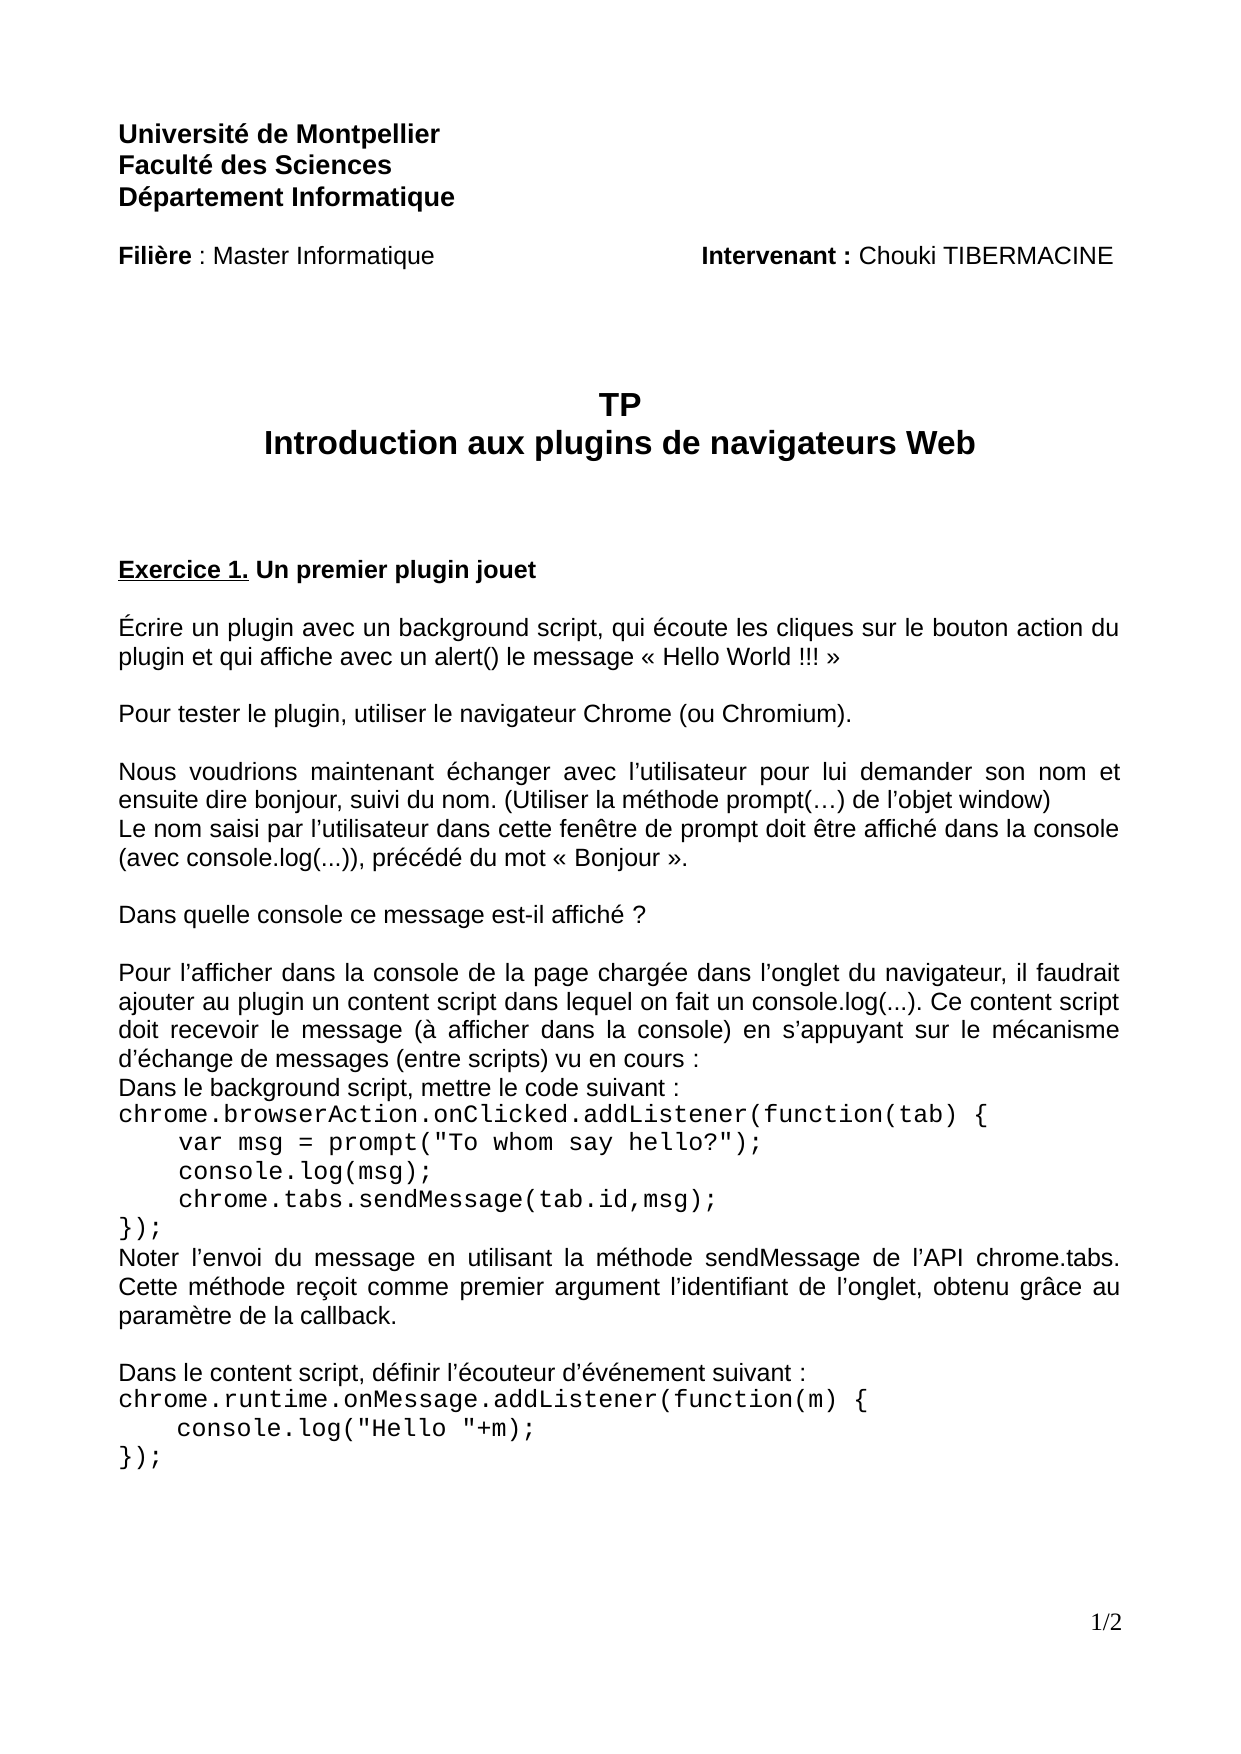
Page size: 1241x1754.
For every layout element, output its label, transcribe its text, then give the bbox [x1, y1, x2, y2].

text Dans le content script, définir l’écouteur d’événement suivant : [118, 1358, 1122, 1387]
text }); [118, 1444, 1122, 1472]
text chrome.tabs.sendMessage(tab.id,msg); [118, 1187, 1122, 1215]
text Université de Montpellier [118, 118, 1122, 149]
text Pour l’afficher dans la console de la page chargée dans l’onglet du navigateur, il faudrait ajouter au plugin un content script dans lequel on fait un console.log(...). Ce content script doit recevoir le message (à afficher dans la console) en s’appuyant sur le mécanisme d’échange de messages (entre scripts) vu en cours : [118, 958, 1122, 1073]
text Écrire un plugin avec un background script, qui écoute les cliques sur le bouton action du plugin et qui affiche avec un alert() le message « Hello World !!! » [118, 613, 1122, 670]
text Introduction aux plugins de navigateurs Web [118, 423, 1122, 462]
text Dans quelle console ce message est-il affiché ? [118, 900, 1122, 929]
text Filière : Master Informatique Intervenant : Chouki TIBERMACINE [118, 241, 1122, 269]
text Noter l’envoi du message en utilisant la méthode sendMessage de l’API chrome.tabs. Cette méthode reçoit comme premier argument l’identifiant de l’onglet, obtenu grâce au paramètre de la callback. [118, 1243, 1122, 1329]
text chrome.runtime.onMessage.addListener(function(m) { [118, 1387, 1122, 1415]
text chrome.browserAction.onClicked.addListener(function(tab) { [118, 1102, 1122, 1130]
text Faculté des Sciences [118, 149, 1122, 181]
text Pour tester le plugin, utiliser le navigateur Chrome (ou Chromium). [118, 699, 1122, 728]
text console.log(msg); [118, 1158, 1122, 1187]
text Département Informatique [118, 181, 1122, 212]
text Dans le background script, mettre le code suivant : [118, 1073, 1122, 1102]
text Le nom saisi par l’utilisateur dans cette fenêtre de prompt doit être affiché dans la console (avec console.log(...)), précédé du mot « Bonjour ». [118, 814, 1122, 872]
text Nous voudrions maintenant échanger avec l’utilisateur pour lui demander son nom et ensuite dire bonjour, suivi du nom. (Utiliser la méthode prompt(…) de l’objet window) [118, 757, 1122, 814]
text Exercice 1. Un premier plugin jouet [118, 555, 1122, 584]
text }); [118, 1215, 1122, 1243]
text TP [118, 385, 1122, 423]
text console.log("Hello "+m); [118, 1415, 1122, 1444]
text var msg = prompt("To whom say hello?"); [118, 1130, 1122, 1158]
